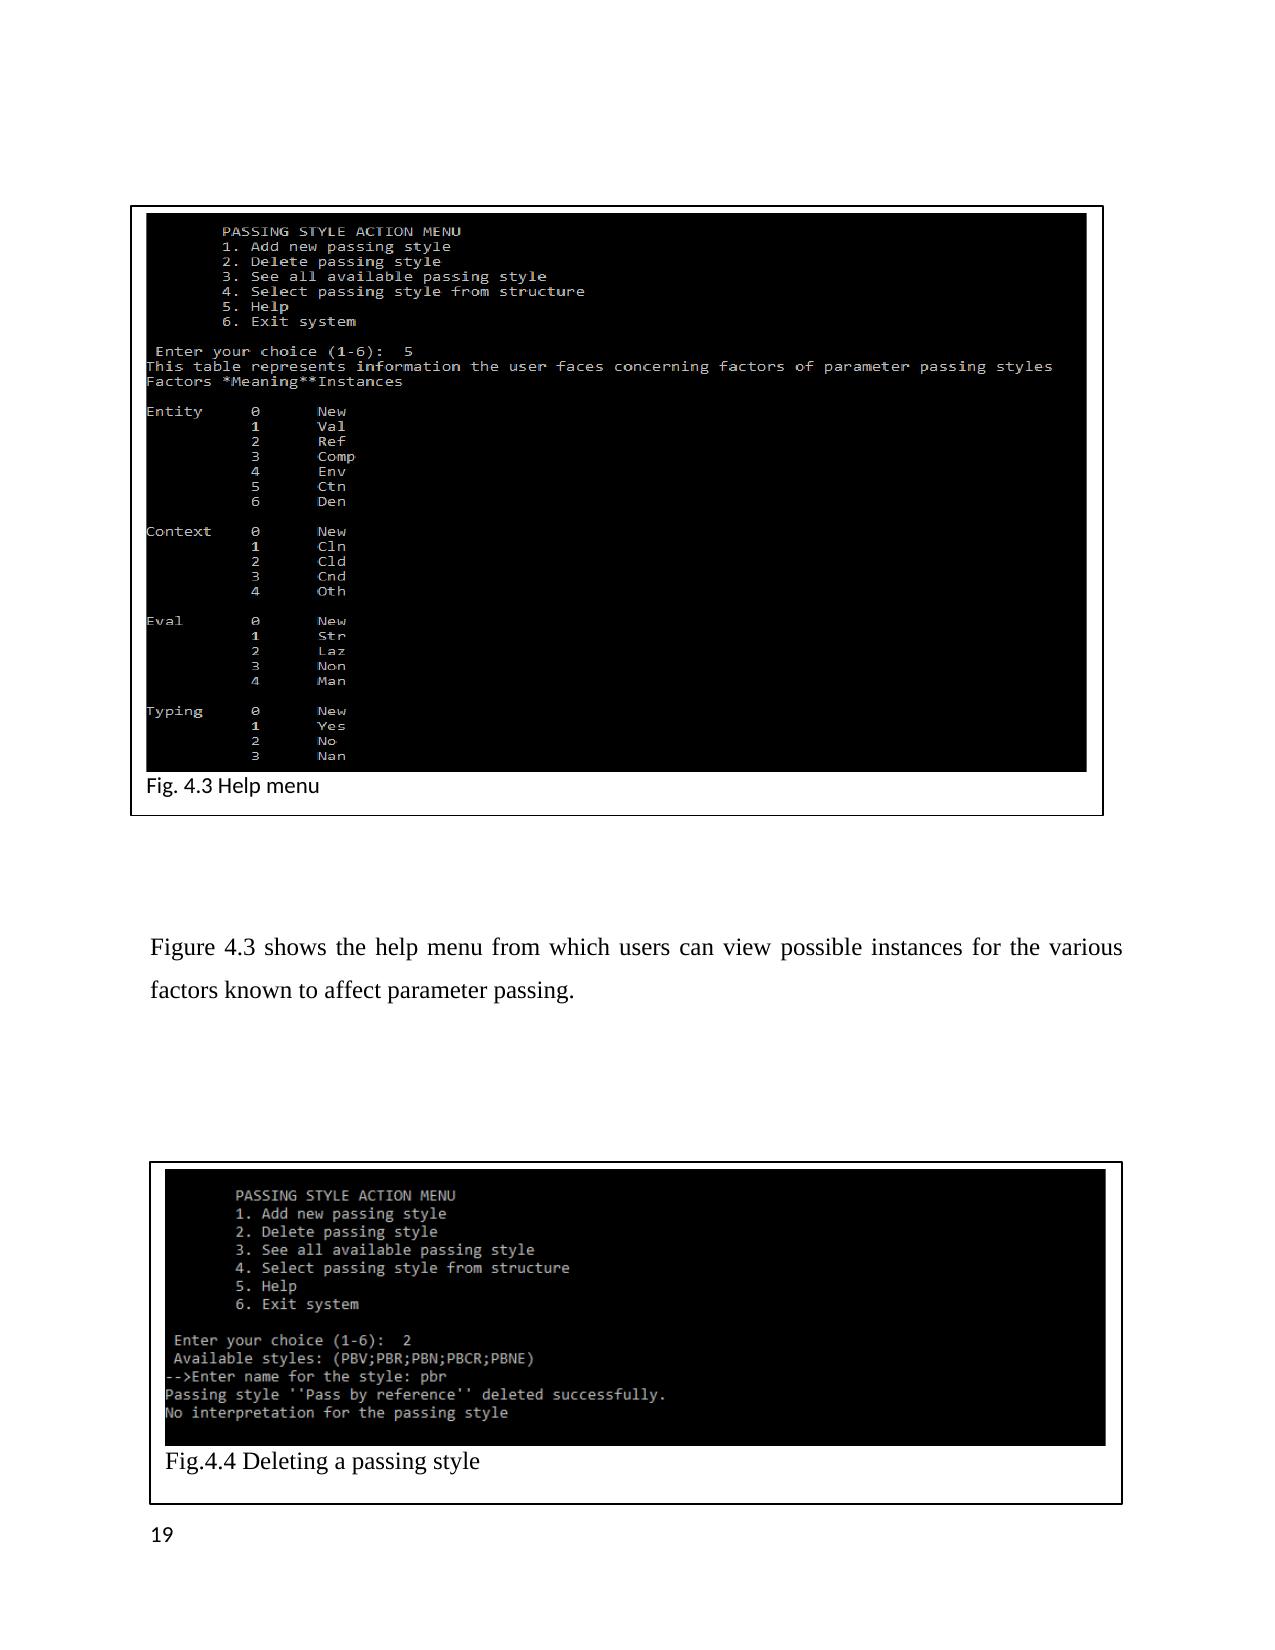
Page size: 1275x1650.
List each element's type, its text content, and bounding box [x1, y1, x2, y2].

text Fig.4.4 Deleting a passing style [165, 1446, 1107, 1475]
picture [146, 213, 1087, 772]
text Fig. 4.3 Help menu [146, 772, 1088, 799]
picture [165, 1169, 1106, 1446]
text Figure 4.3 shows the help menu from which users can view possible instances for the various factors known to affect parameter passing. [150, 932, 1125, 1004]
